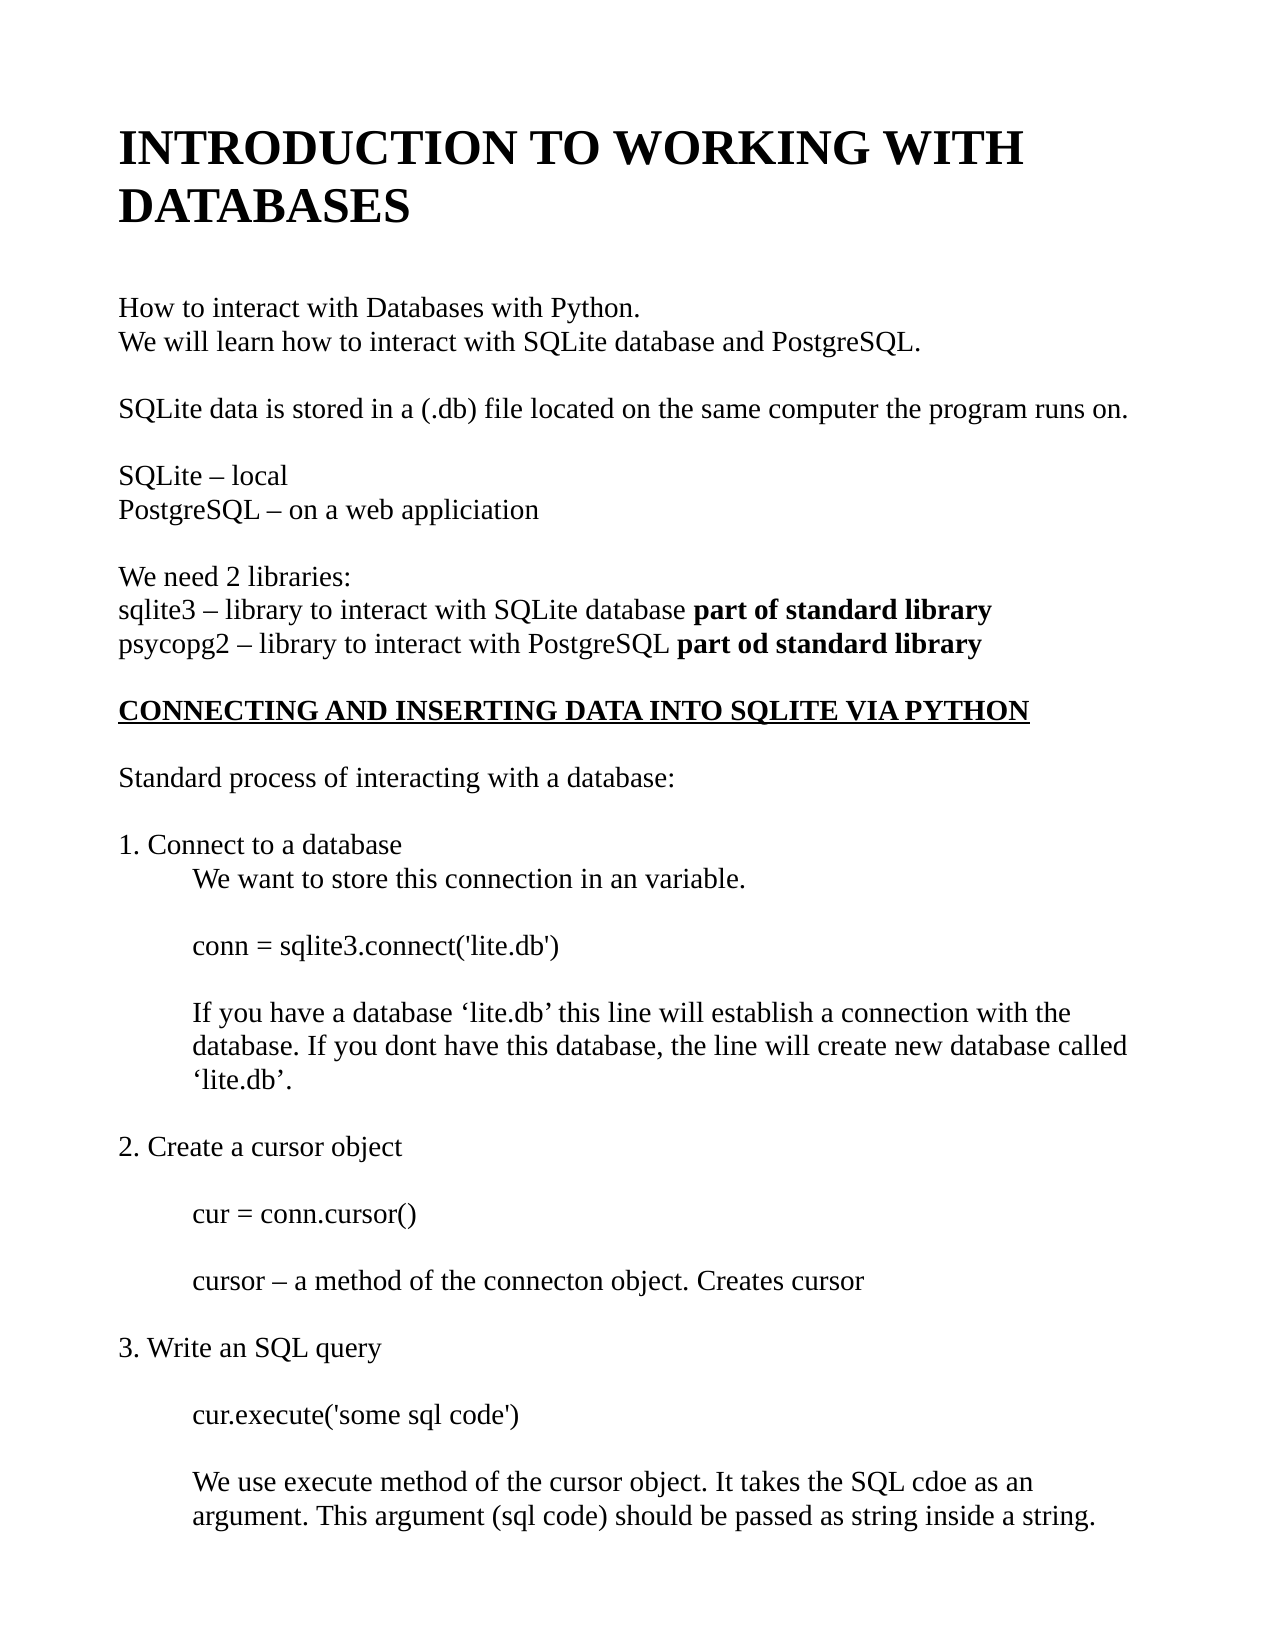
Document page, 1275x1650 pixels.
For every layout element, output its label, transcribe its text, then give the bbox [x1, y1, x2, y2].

text If you have a database ‘lite.db’ this line will establish a connection with the database. If you dont have this database, the line will create new database called ‘lite.db’. [118, 995, 1157, 1096]
text 3. Write an SQL query [118, 1330, 1157, 1364]
text cur = conn.cursor() [118, 1196, 1157, 1230]
text Standard process of interacting with a database: [118, 760, 1157, 794]
text 2. Create a cursor object [118, 1129, 1157, 1163]
text We need 2 libraries: [118, 559, 1157, 592]
text INTRODUCTION TO WORKING WITH DATABASES [118, 118, 1157, 233]
text cursor – a method of the connecton object. Creates cursor [118, 1263, 1157, 1297]
text conn = sqlite3.connect('lite.db') [118, 928, 1157, 961]
text We want to store this connection in an variable. [118, 861, 1157, 894]
text We use execute method of the cursor object. It takes the SQL cdoe as an argument. This argument (sql code) should be passed as string inside a string. [118, 1464, 1157, 1532]
text sqlite3 – library to interact with SQLite database part of standard library [118, 592, 1157, 626]
text SQLite – local [118, 458, 1157, 492]
text How to interact with Databases with Python. [118, 291, 1157, 324]
text cur.execute('some sql code') [118, 1397, 1157, 1431]
text psycopg2 – library to interact with PostgreSQL part od standard library [118, 626, 1157, 659]
text PostgreSQL – on a web appliciation [118, 492, 1157, 525]
text 1. Connect to a database [118, 827, 1157, 861]
text SQLite data is stored in a (.db) file located on the same computer the program runs on. [118, 391, 1157, 425]
text CONNECTING AND INSERTING DATA INTO SQLITE VIA PYTHON [118, 693, 1157, 727]
text We will learn how to interact with SQLite database and PostgreSQL. [118, 324, 1157, 358]
